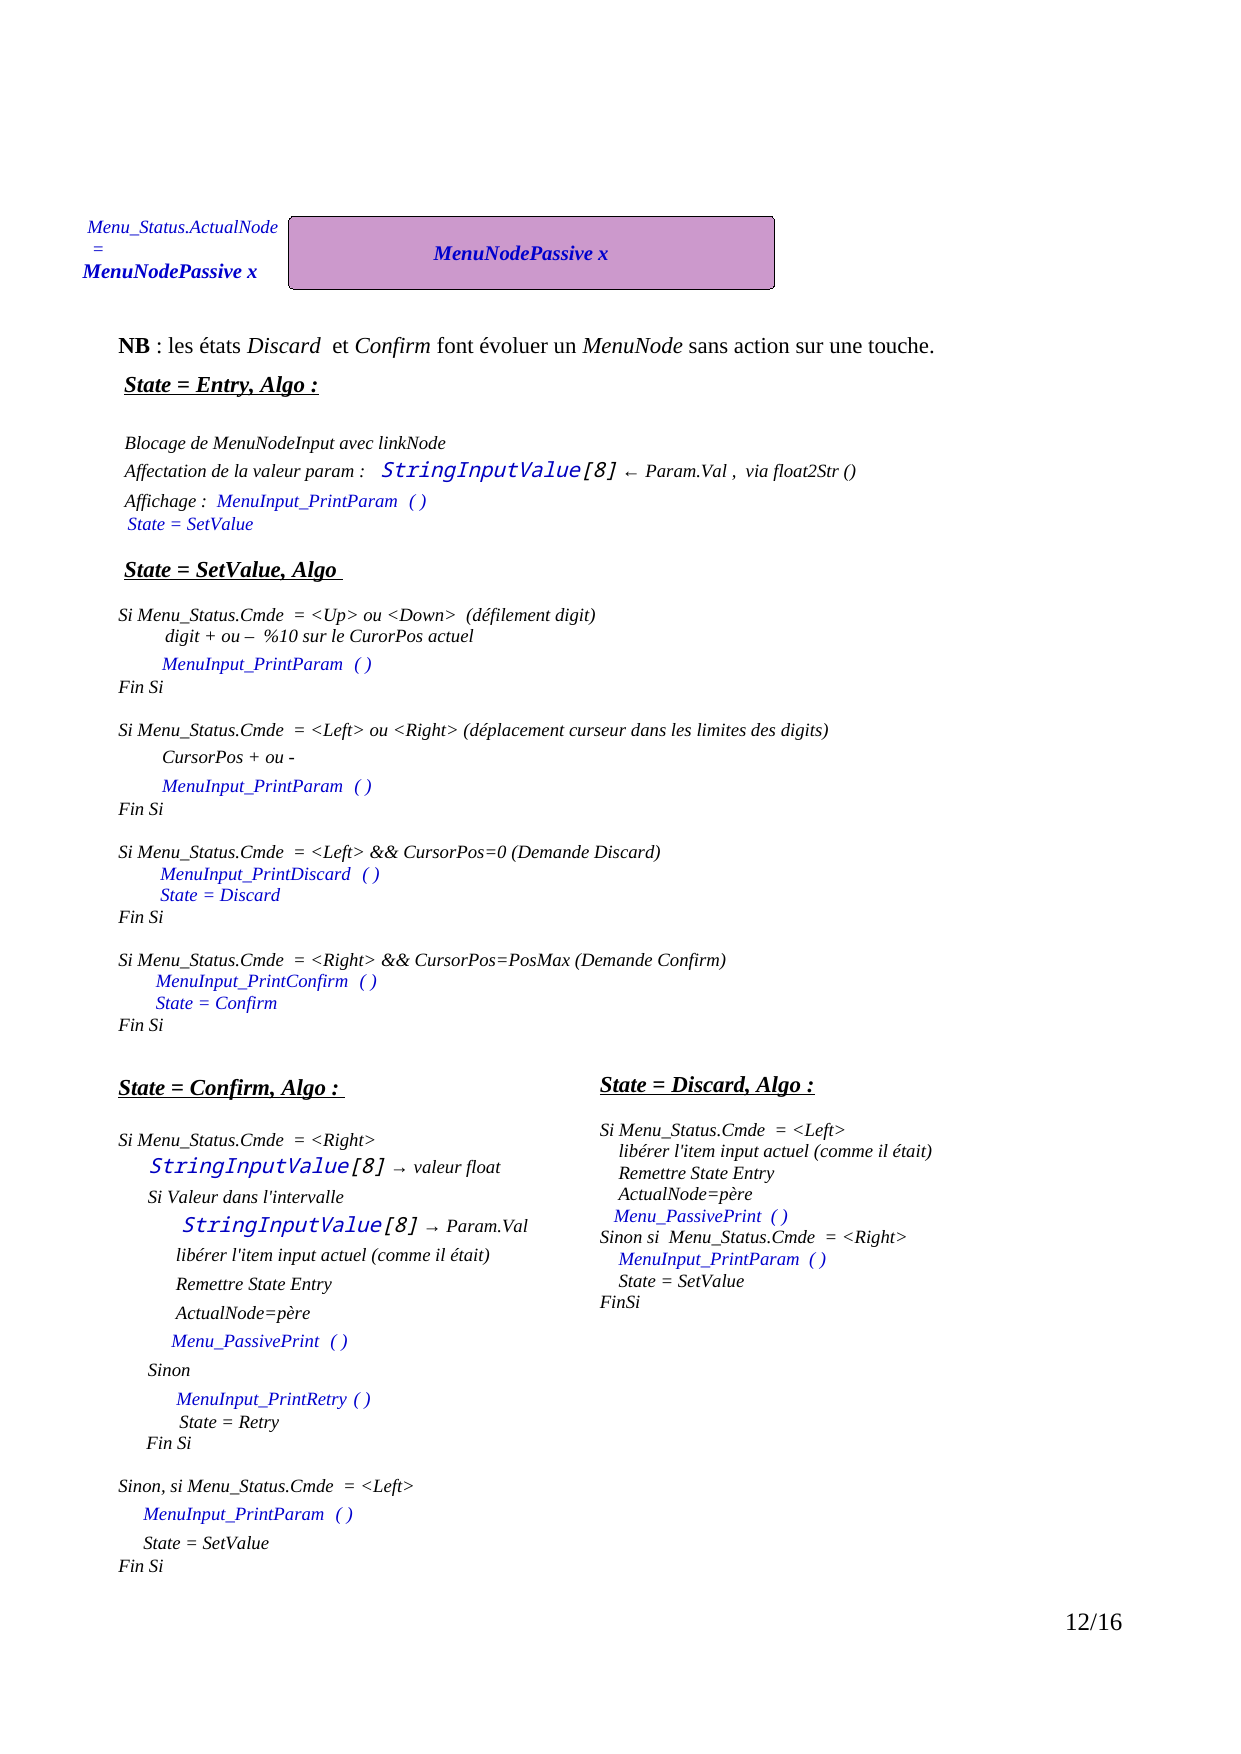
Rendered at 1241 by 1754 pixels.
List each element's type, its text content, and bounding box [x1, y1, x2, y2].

text State = Entry, Algo : [118, 371, 1122, 397]
text NB : les états Discard et Confirm font évoluer un MenuNode sans action sur une touche. [118, 332, 1122, 358]
text MenuInput_PrintRetry ( ) [118, 1382, 1122, 1411]
text State = Discard [118, 884, 1122, 906]
text libérer l'item input actuel (comme il était) [118, 1238, 1122, 1267]
text State = SetValue, Algo [118, 556, 1122, 582]
text Si Valeur dans l'intervalle [118, 1180, 1122, 1209]
text MenuInput_PrintParam ( ) [118, 1497, 1122, 1526]
text Fin Si [118, 1013, 1122, 1035]
text Sinon [118, 1353, 1122, 1382]
text State = SetValue [118, 513, 1122, 534]
text Sinon, si Menu_Status.Cmde = <Left> [118, 1475, 1122, 1497]
text Fin Si [118, 798, 1122, 819]
text State = SetValue [118, 1526, 1122, 1554]
text Blocage de MenuNodeInput avec linkNode [118, 426, 1122, 454]
text Fin Si [118, 906, 1122, 927]
text State = Confirm [118, 992, 1122, 1013]
text ActualNode=père [118, 1296, 1122, 1324]
text Fin Si [118, 1554, 1122, 1576]
text Remettre State Entry [118, 1267, 1122, 1296]
text Menu_PassivePrint ( ) [118, 1324, 1122, 1353]
text MenuInput_PrintParam ( ) [118, 769, 1122, 798]
text Fin Si [118, 676, 1122, 697]
text Si Menu_Status.Cmde = <Up> ou <Down> (défilement digit) [118, 604, 1122, 625]
text State = Confirm, Algo : [118, 1074, 1122, 1100]
text Affectation de la valeur param : StringInputValue[8] ← Param.Val , via float2Str () [118, 454, 1122, 484]
text MenuInput_PrintConfirm ( ) [118, 970, 1122, 992]
text StringInputValue[8] → Param.Val [118, 1209, 1122, 1238]
text Si Menu_Status.Cmde = <Right> [118, 1129, 1122, 1151]
text Si Menu_Status.Cmde = <Right> && CursorPos=PosMax (Demande Confirm) [118, 949, 1122, 970]
text digit + ou – %10 sur le CurorPos actuel [118, 625, 1122, 647]
text Si Menu_Status.Cmde = <Left> && CursorPos=0 (Demande Discard) [118, 841, 1122, 862]
text StringInputValue[8] → valeur float [118, 1151, 1122, 1180]
text CursorPos + ou - [118, 740, 1122, 769]
text State = Retry [118, 1411, 1122, 1432]
text MenuInput_PrintDiscard ( ) [118, 862, 1122, 884]
text MenuInput_PrintParam ( ) [118, 647, 1122, 676]
text Fin Si [118, 1432, 1122, 1454]
text Si Menu_Status.Cmde = <Left> ou <Right> (déplacement curseur dans les limites des digits) [118, 719, 1122, 740]
text Affichage : MenuInput_PrintParam ( ) [118, 484, 1122, 513]
